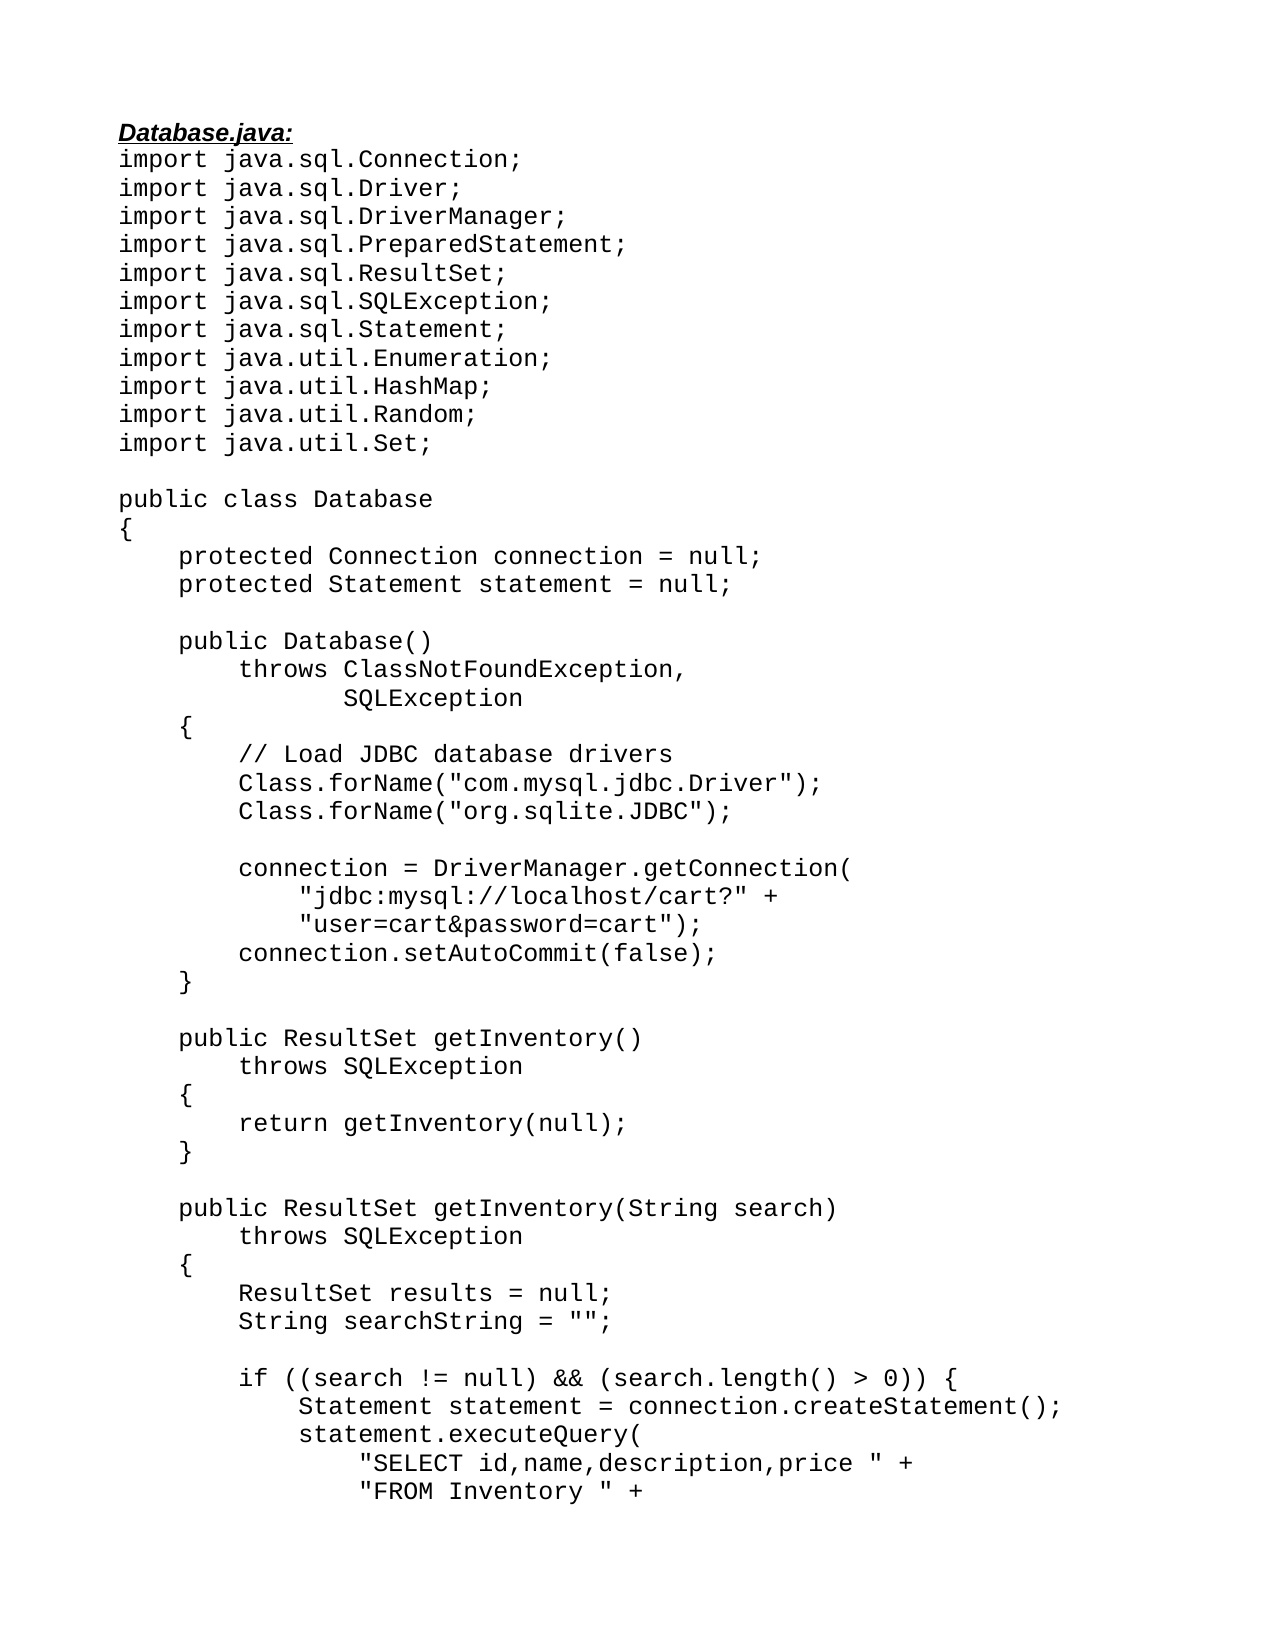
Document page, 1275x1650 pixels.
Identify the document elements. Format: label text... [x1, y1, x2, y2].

text import java.util.Enumeration; [118, 345, 1157, 373]
text throws SQLException [118, 1053, 1157, 1082]
text statement.executeQuery( [118, 1422, 1157, 1450]
text import java.sql.ResultSet; [118, 260, 1157, 288]
text if ((search != null) && (search.length() > 0)) { [118, 1365, 1157, 1393]
text import java.sql.Connection; [118, 147, 1157, 175]
text import java.sql.Statement; [118, 317, 1157, 345]
text Statement statement = connection.createStatement(); [118, 1393, 1157, 1422]
text "jdbc:mysql://localhost/cart?" + [118, 883, 1157, 912]
text { [118, 1082, 1157, 1110]
text { [118, 515, 1157, 543]
text public class Database [118, 487, 1157, 515]
text import java.util.Random; [118, 402, 1157, 430]
text "SELECT id,name,description,price " + [118, 1450, 1157, 1478]
text return getInventory(null); [118, 1110, 1157, 1138]
text { [118, 1252, 1157, 1280]
text "user=cart&password=cart"); [118, 912, 1157, 940]
text import java.sql.DriverManager; [118, 203, 1157, 232]
text public ResultSet getInventory() [118, 1025, 1157, 1053]
text } [118, 1138, 1157, 1167]
text } [118, 968, 1157, 997]
text Database.java: [118, 118, 1157, 147]
text { [118, 713, 1157, 742]
text public Database() [118, 628, 1157, 657]
text // Load JDBC database drivers [118, 742, 1157, 770]
text import java.sql.SQLException; [118, 288, 1157, 317]
text SQLException [118, 685, 1157, 713]
text protected Connection connection = null; [118, 543, 1157, 572]
text throws ClassNotFoundException, [118, 657, 1157, 685]
text public ResultSet getInventory(String search) [118, 1195, 1157, 1223]
text protected Statement statement = null; [118, 572, 1157, 600]
text connection = DriverManager.getConnection( [118, 855, 1157, 883]
text throws SQLException [118, 1223, 1157, 1252]
text "FROM Inventory " + [118, 1478, 1157, 1507]
text String searchString = ""; [118, 1308, 1157, 1337]
text import java.sql.PreparedStatement; [118, 232, 1157, 260]
text Class.forName("org.sqlite.JDBC"); [118, 798, 1157, 827]
text connection.setAutoCommit(false); [118, 940, 1157, 968]
text ResultSet results = null; [118, 1280, 1157, 1308]
text import java.sql.Driver; [118, 175, 1157, 203]
text import java.util.Set; [118, 430, 1157, 458]
text Class.forName("com.mysql.jdbc.Driver"); [118, 770, 1157, 798]
text import java.util.HashMap; [118, 373, 1157, 402]
